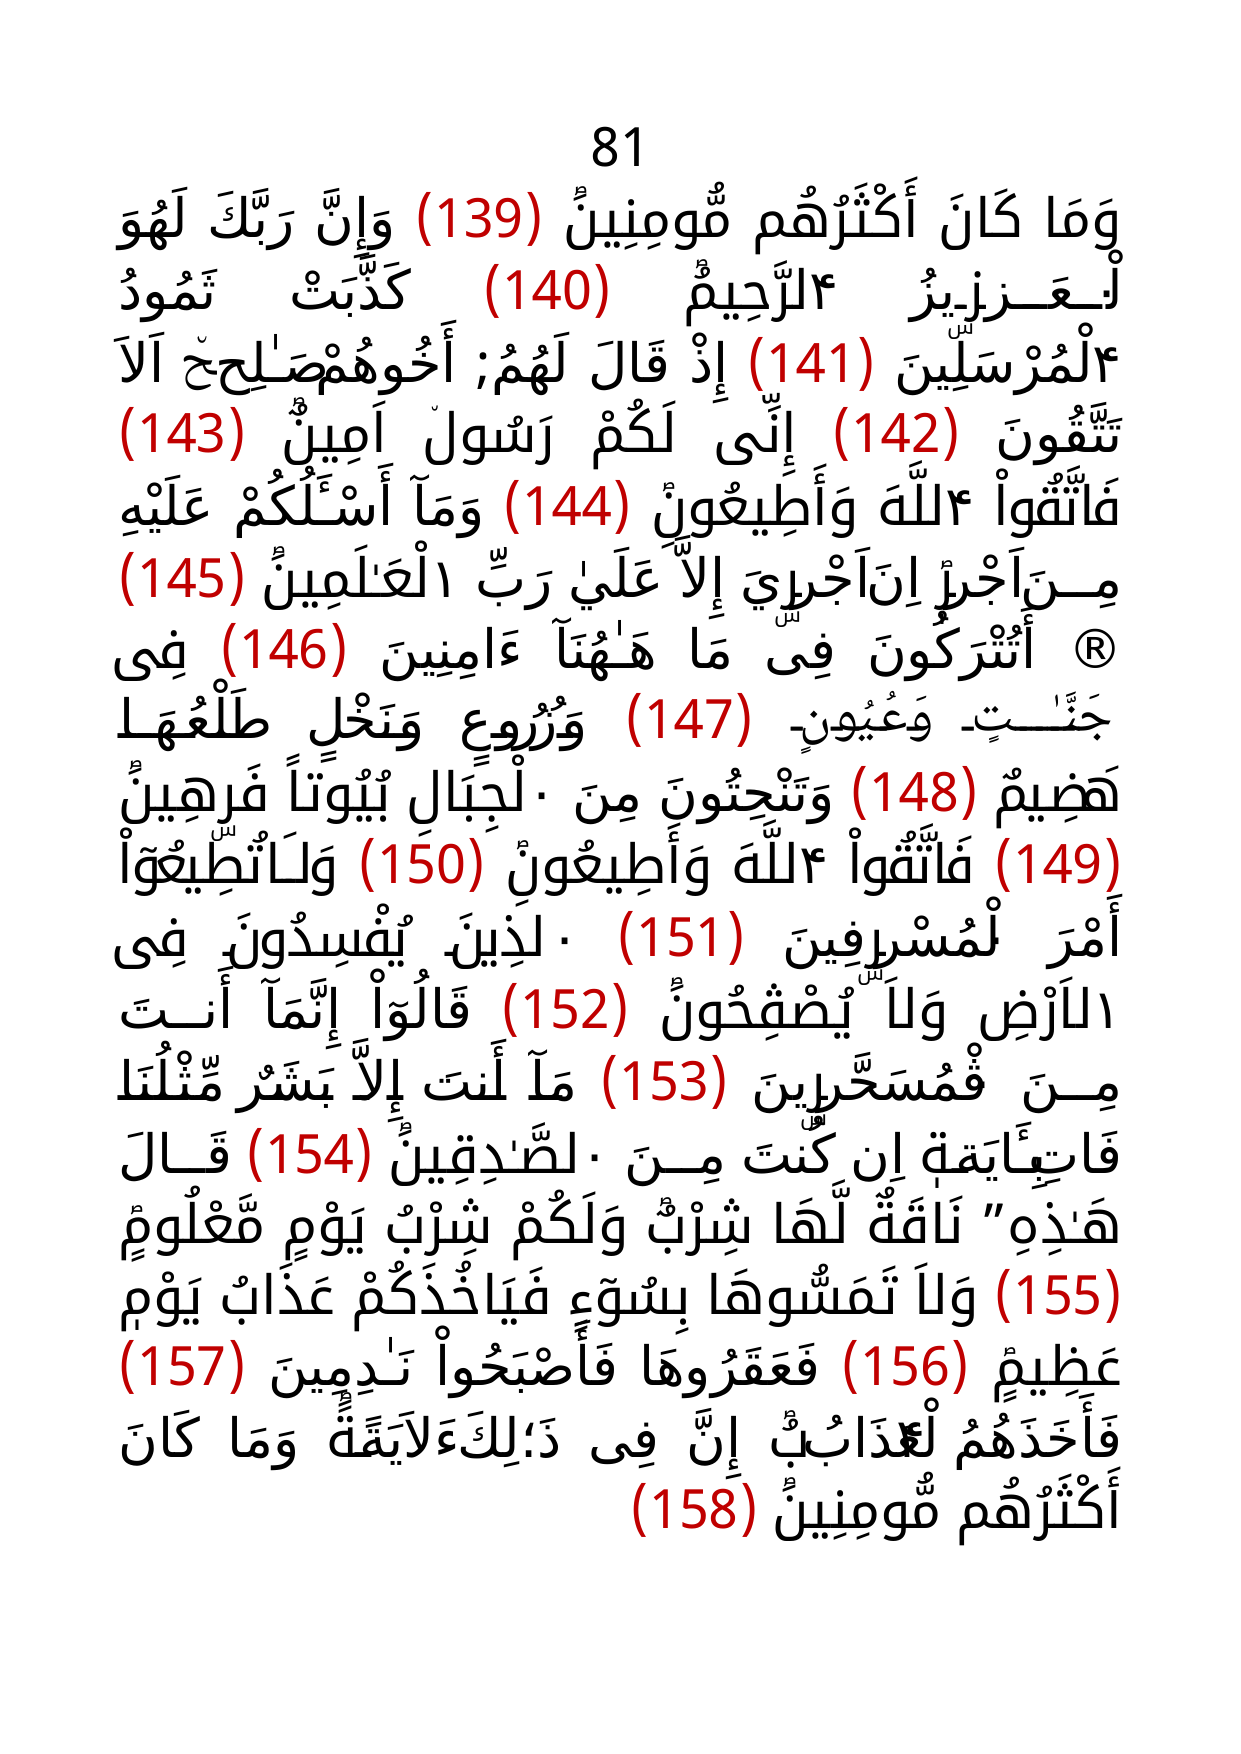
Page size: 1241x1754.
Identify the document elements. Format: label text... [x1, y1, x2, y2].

text 81 [118, 118, 1122, 189]
text وَمَا كَانَ أَكْثَرُهُم مُّومِنِينَؐ (139) وَإِنَّ رَبَّكَ لَهُوَ ۰لْعَزۣيزُ ۴لرَّحِيمُؐ (140) كَذَّبَتْ ثَمُودُ ۴لْمُرْسَلِينَ (141) إِذْ قَالَ لَهُمُ; أَخُوهُمْ صَـٰلِح٘ اَلاَ تَتَّقُونَ (142) إِنِّى لَكُمْ رَسُول٘ اَمِينٌؐ (143) فَاتَّقُواْ ۴للَّهَ وَأَطِيعُونِؐ (144) وَمَآ أَسْـَٔلُكُمْ عَلَيْهِ مِــنَ اَجْرٖؐ اِنَ اَجْرۣيَ إِلاَّ عَلَيٰ رَبِّ ۱لْعَـٰلَمِينَؐ (145) ® أَتُتْرَكُونَ فِى مَا هَـٰهُنَآ ءَامِنِينَ (146) فِى جَنَّـٰــتٍ وَعُيُونٍ (147) وَزُرُوعٍ وَنَخْلٍ طَلْعُهَا هَضِيمٌ (148) وَتَنْحِتُونَ مِنَ ۰لْجِبَالِ بُيُوتاً فَرۣهِينَؐ (149) فَاتَّقُواْ ۴للَّهَ وَأَطِيعُونِؐ (150) وَلاَ تُطِيعُوٓاْ أَمْرَ ۰لْمُسْرۣفِينَ (151) ۰لذِينَ يُفْسِدُونَ فِى ۱لاَرْضِ وَلاَ يُصْڤِحُونَؐ (152) قَالُوٓاْ إِنَّمَآ أَنــتَ مِــنَ ۰ڤْمُسَحَّرۣينَ (153) مَآ أَنتَ إِلاَّ بَشَرٌ مِّثْلُنَا فَاتِ بِـَٔايَةٖ اِن كُنتَ مِــنَ ۰لصَّـٰدِقِينَؐ (154) قَــالَ هَـٰذِهِ” نَاقَةٌ لَّهَا شِرْبٌؐ وَلَكُمْ شِرْبُ يَوْمٍ مَّعْلُومٍؐ (155) وَلاَ تَمَسُّوهَا بِسُوٓءٍ فَيَاخُذَكُمْ عَذَابُ يَوْمٖ عَظِيمٍؐ (156) فَعَقَرُوهَا فَأَصْبَحُواْ نَـٰدِمِينَ (157) فَأَخَذَهُمُ ۴لْعَذَابُؐ إِنَّ فِى ذَ؛لِكَ ءَلاَيَةًؐ وَمَا كَانَ أَكْثَرُهُم مُّومِنِينَؐ (158) [118, 189, 1122, 1550]
